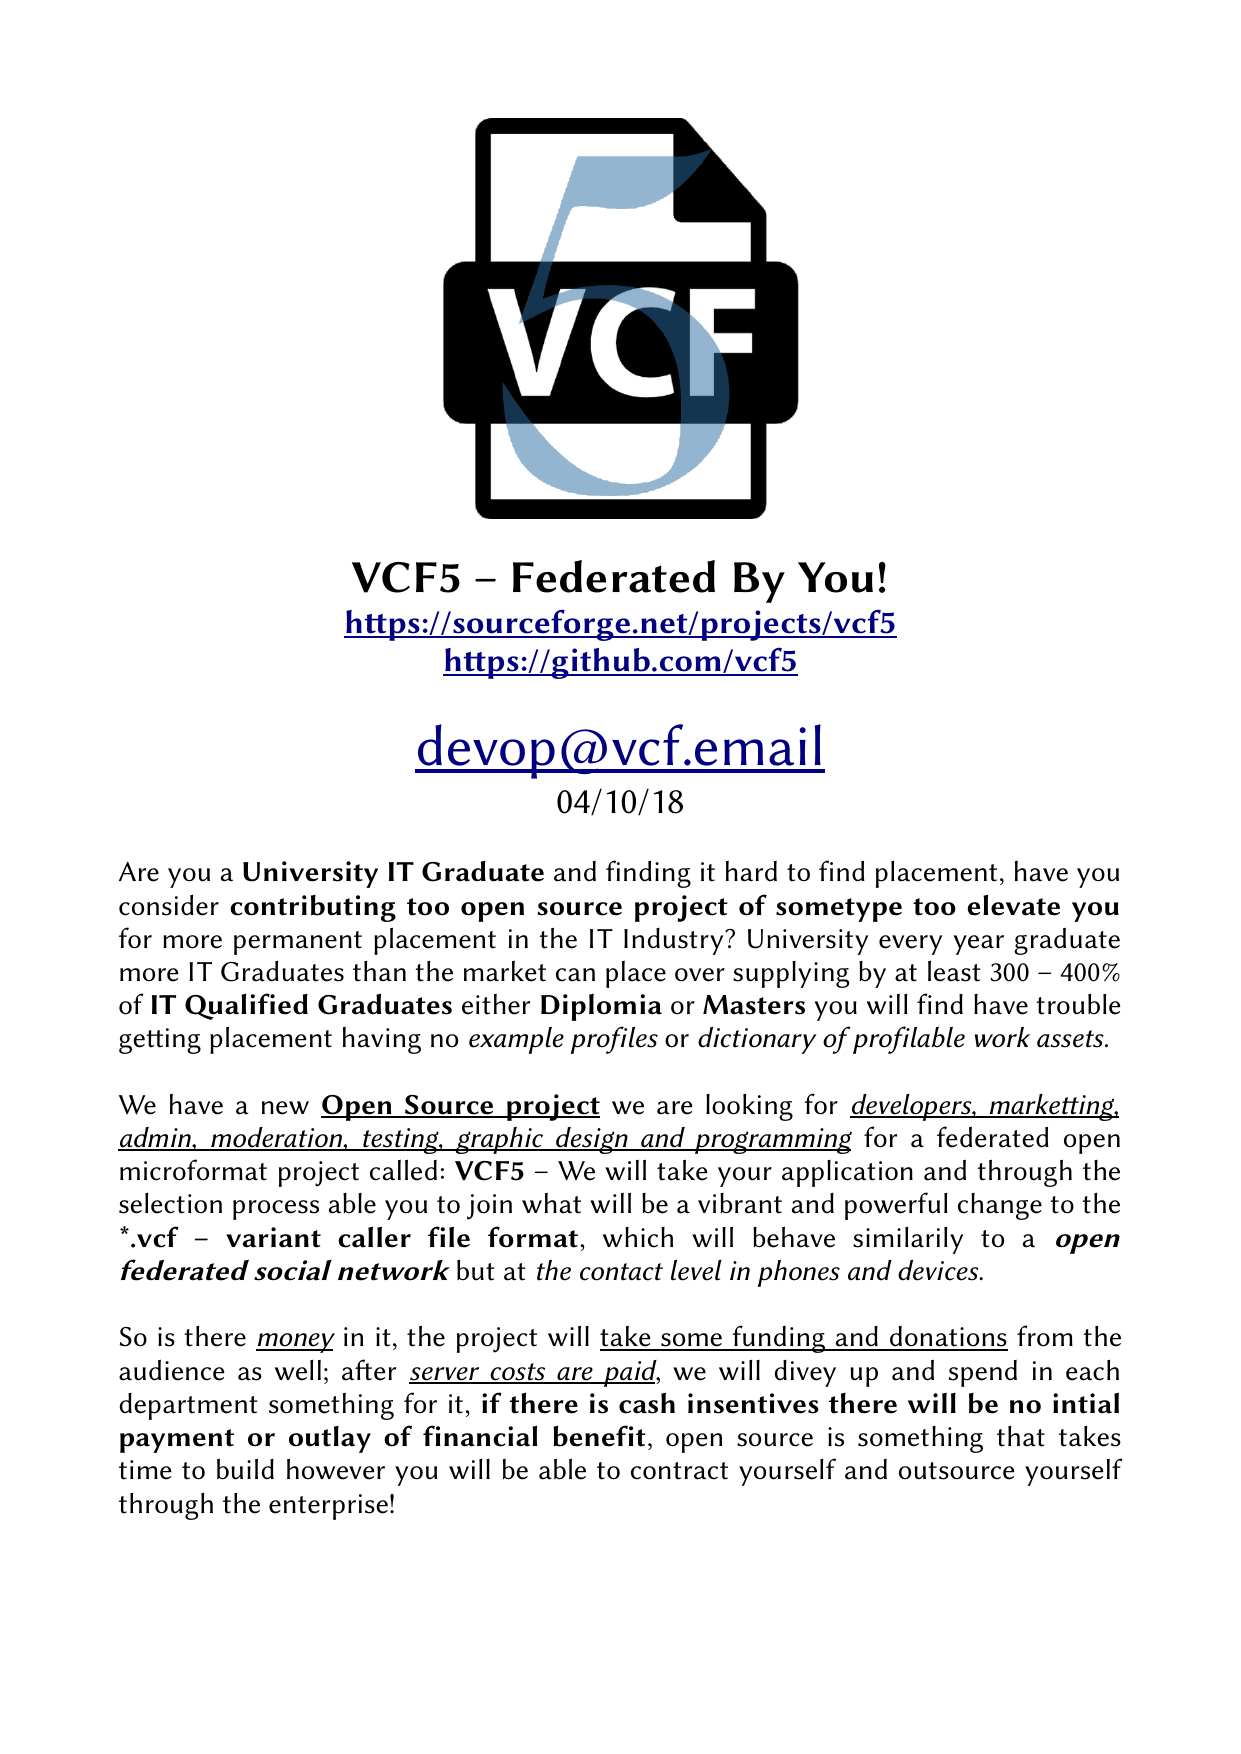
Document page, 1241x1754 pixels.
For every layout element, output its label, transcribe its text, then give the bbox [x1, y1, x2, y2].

text We have a new Open Source project we are looking for developers, marketting, admin, moderation, testing, graphic design and programming for a federated open microformat project called: VCF5 – We will take your application and through the selection process able you to join what will be a vibrant and powerful change to the *.vcf – variant caller file format, which will behave similarily to a open federated social network but at the contact level in phones and devices. [118, 1088, 1122, 1288]
text So is there money in it, the project will take some funding and donations from the audience as well; after server costs are paid, we will divey up and spend in each department something for it, if there is cash insentives there will be no intial payment or outlay of financial benefit, open source is something that takes time to build however you will be able to contract yourself and outsource yourself through the enterprise! [118, 1321, 1122, 1520]
text 04/10/18 [118, 780, 1122, 822]
text VCF5 – Federated By You! https://sourceforge.net/projects/vcf5 https://github.com/vcf5 [118, 552, 1122, 680]
text Are you a University IT Graduate and finding it hard to find placement, have you consider contributing too open source project of sometype too elevate you for more permanent placement in the IT Industry? University every year graduate more IT Graduates than the market can place over supplying by at least 300 – 400% of IT Qualified Graduates either Diplomia or Masters you will find have trouble getting placement having no example profiles or dictionary of profilable work assets. [118, 856, 1122, 1055]
text devop@vcf.email [118, 713, 1122, 780]
picture [420, 118, 821, 519]
